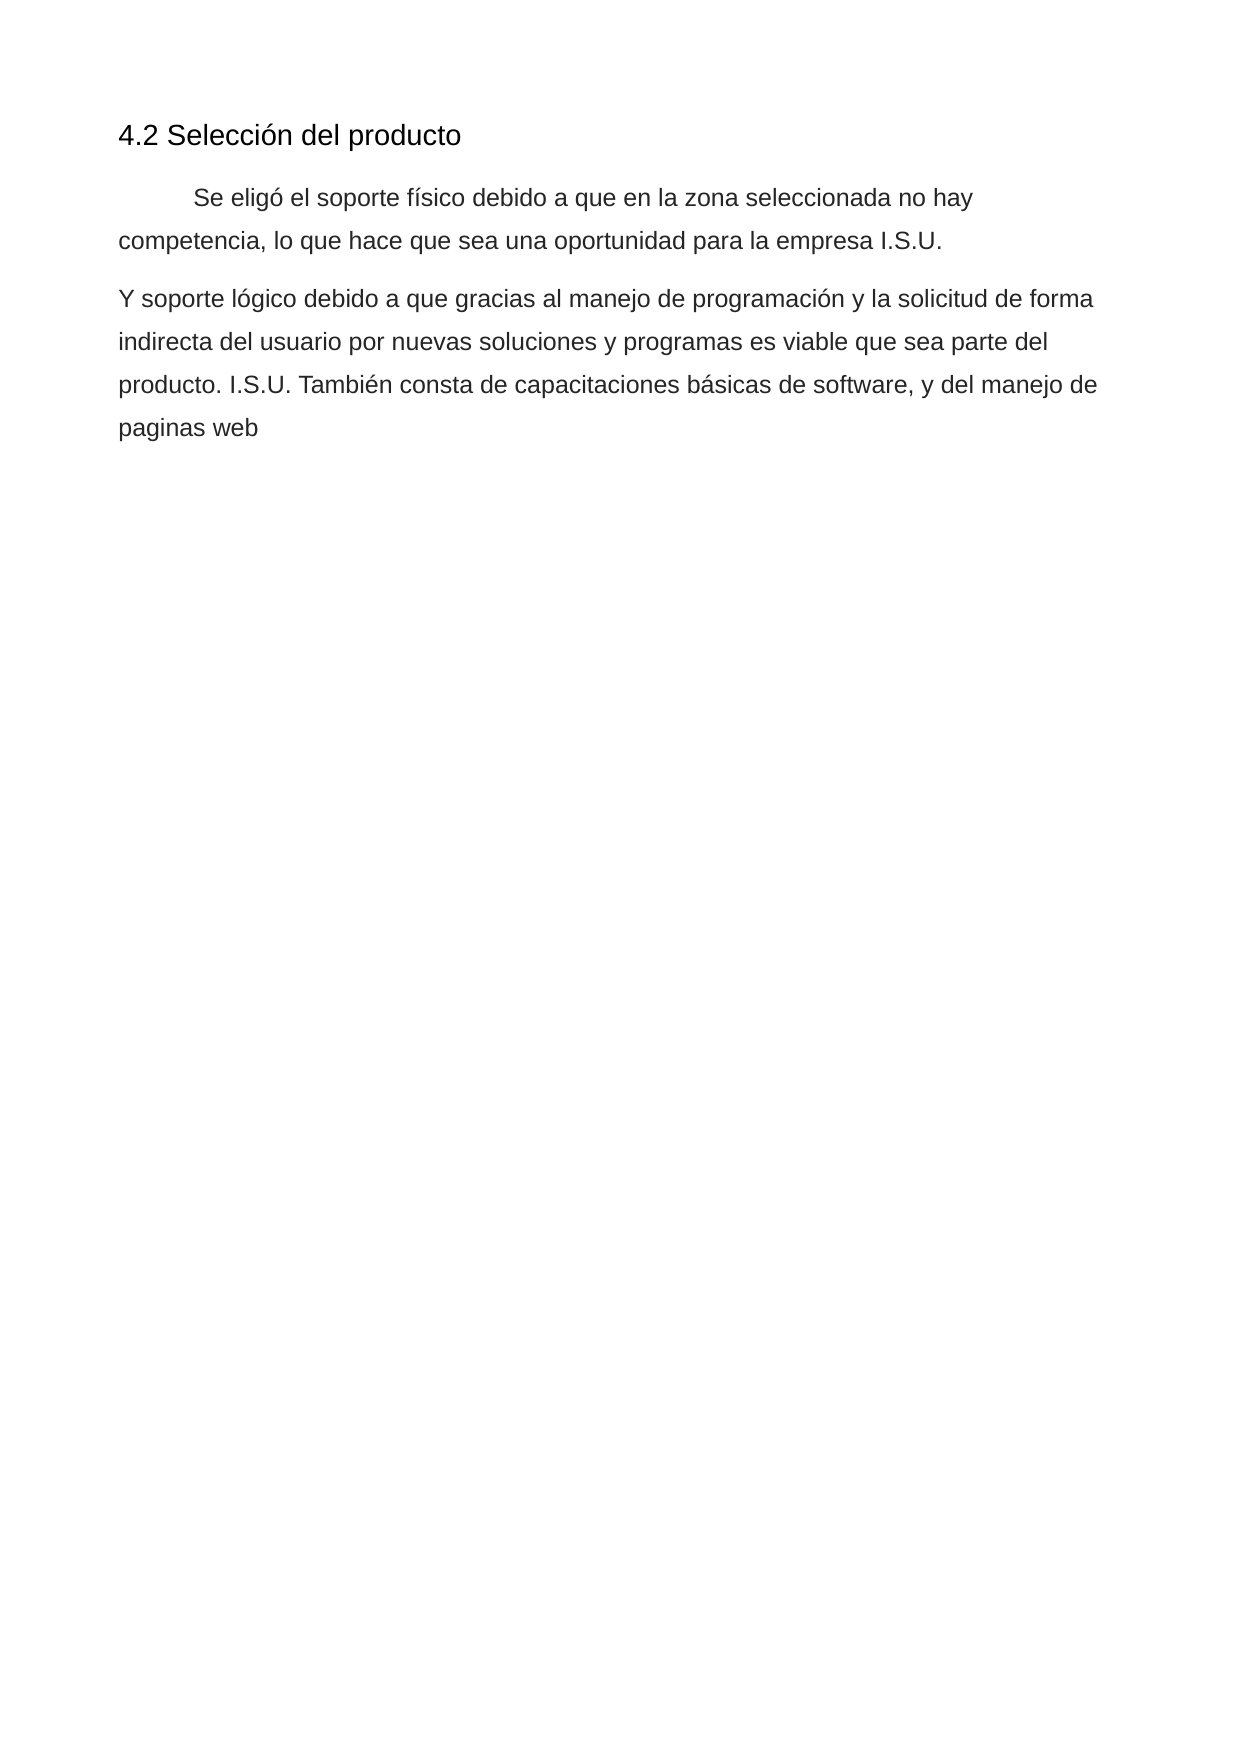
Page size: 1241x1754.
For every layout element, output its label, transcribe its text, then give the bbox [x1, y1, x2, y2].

text Se eligó el soporte físico debido a que en la zona seleccionada no hay competencia, lo que hace que sea una oportunidad para la empresa I.S.U. [118, 183, 1122, 255]
text 4.2 Selección del producto [118, 118, 1122, 152]
text Y soporte lógico debido a que gracias al manejo de programación y la solicitud de forma indirecta del usuario por nuevas soluciones y programas es viable que sea parte del producto. I.S.U. También consta de capacitaciones básicas de software, y del manejo de paginas web [118, 284, 1122, 442]
